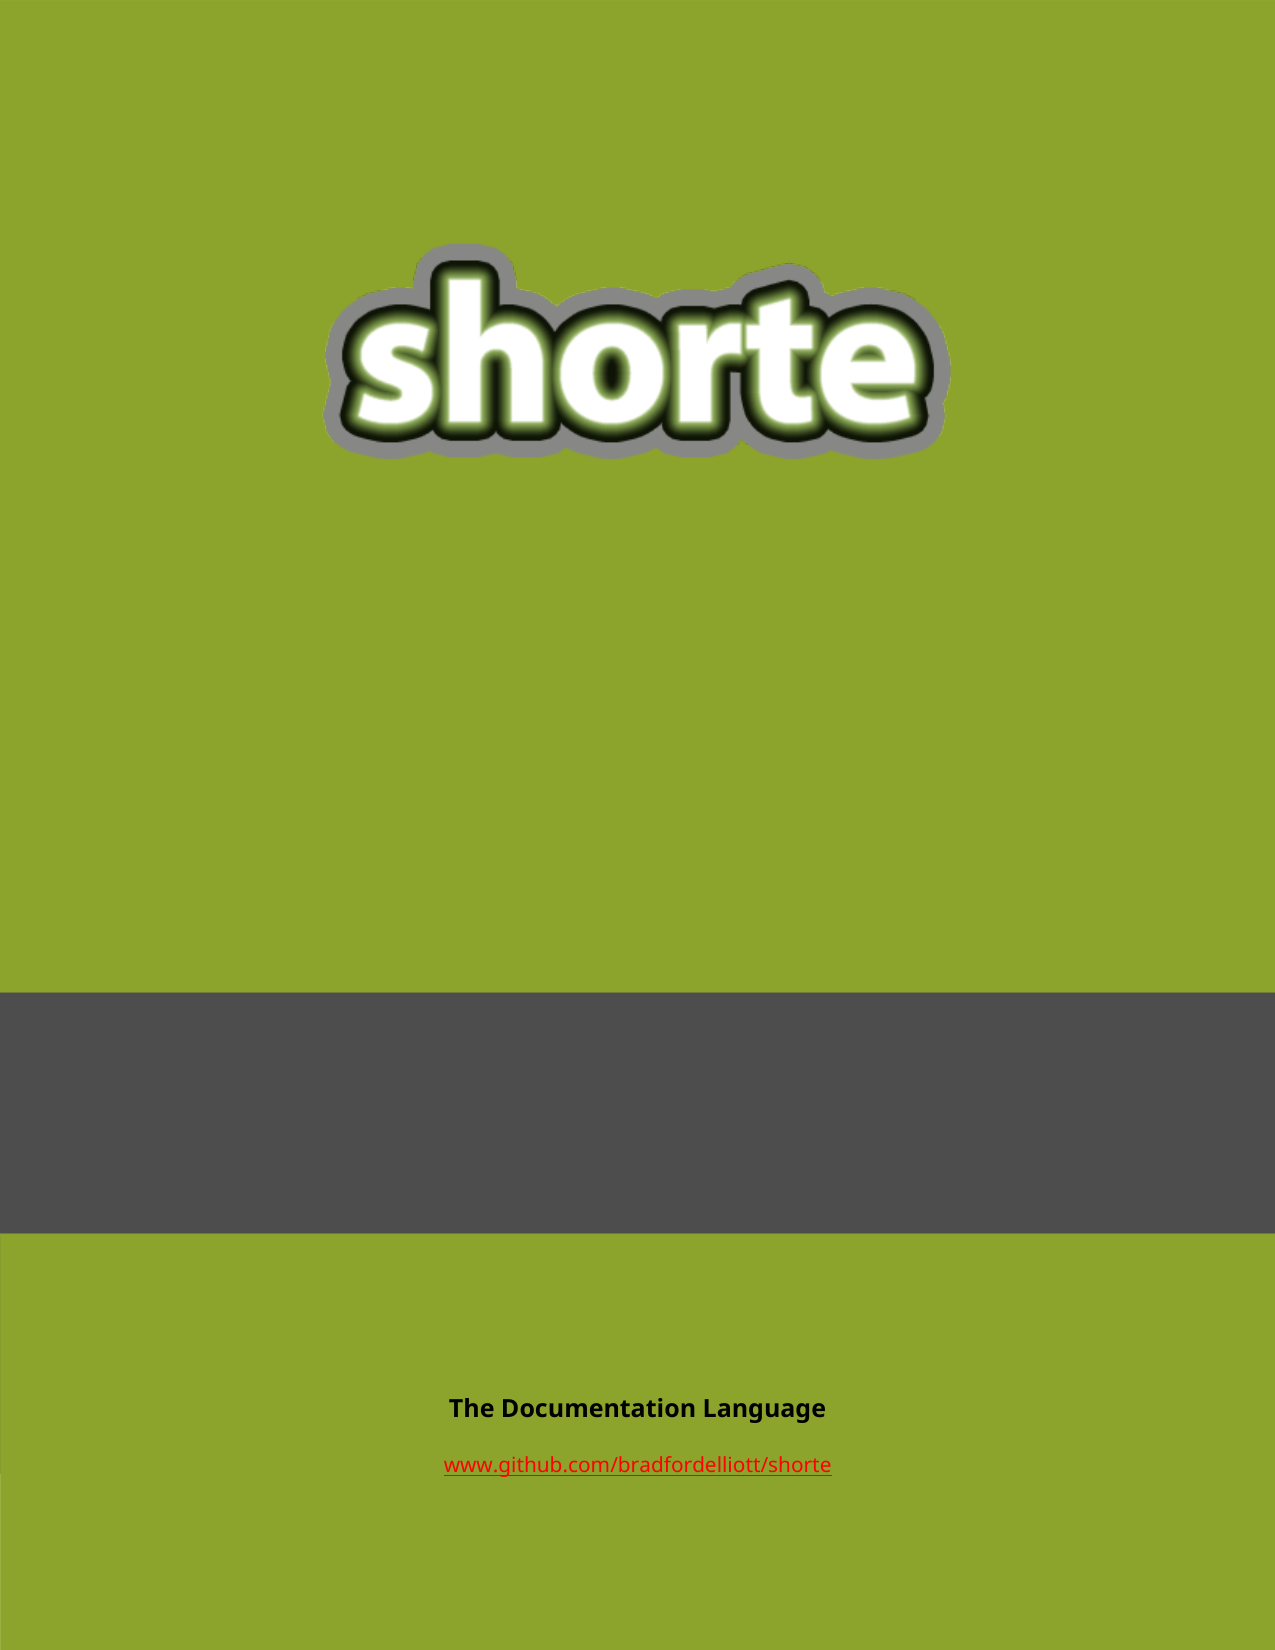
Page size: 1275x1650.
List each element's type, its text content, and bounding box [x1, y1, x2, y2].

text www.github.com/bradfordelliott/shorte [0, 1451, 1275, 1479]
picture [0, 1479, 1275, 1650]
picture [0, 1424, 1275, 1451]
text The Documentation Language [0, 1390, 1275, 1424]
picture [0, 0, 1275, 1390]
